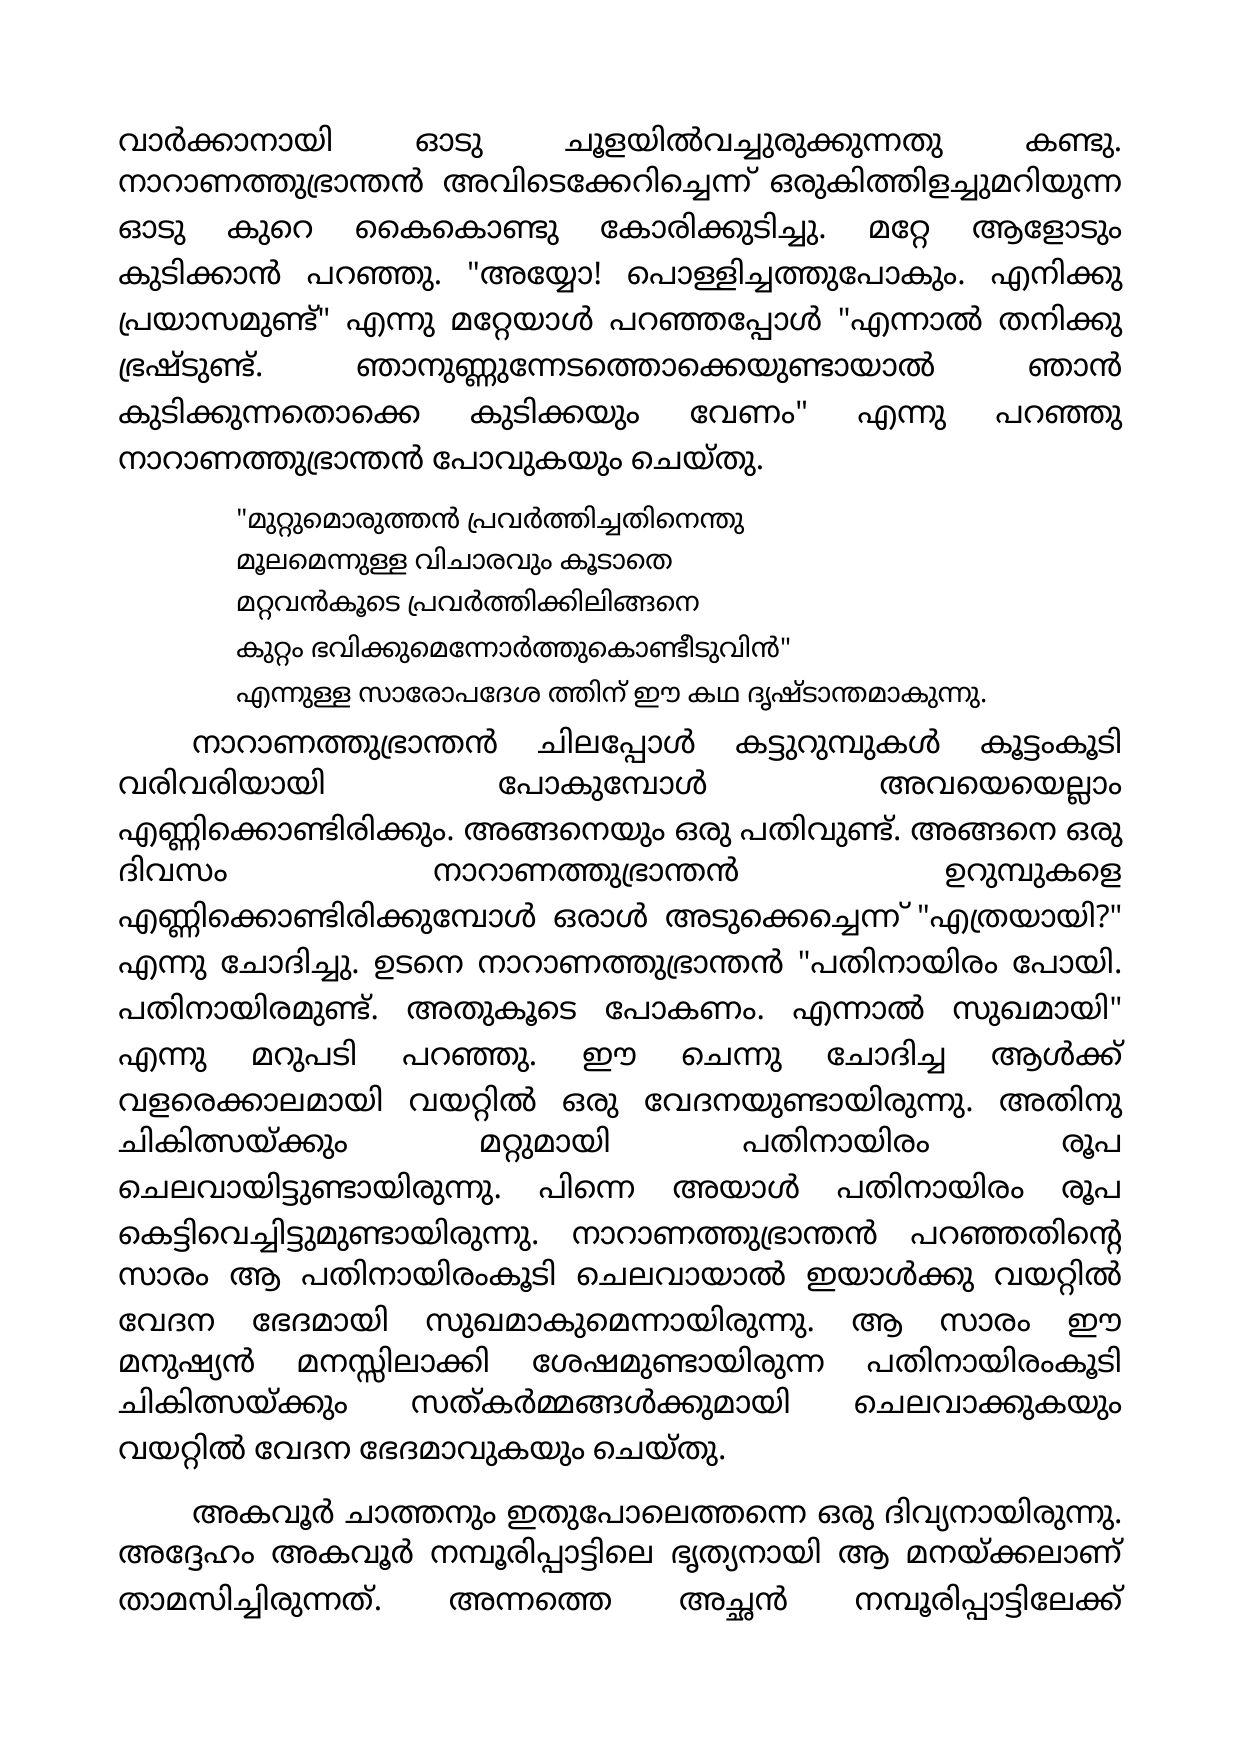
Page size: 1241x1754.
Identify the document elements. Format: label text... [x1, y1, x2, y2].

list മറ്റവൻകൂടെ പ്രവർത്തിക്കിലിങ്ങനെ [236, 587, 1122, 622]
list മൂലമെന്നുള്ള വിചാരവും കൂടാതെ [236, 546, 1122, 581]
text നാറാണത്തുഭ്രാന്തൻ ചിലപ്പോൾ കട്ടുറുമ്പുകൾ കൂട്ടംകൂടി വരിവരിയായി പോകുമ്പോൾ അവയെയെല്ലാം എണ്ണിക്കൊണ്ടിരിക്കും. അങ്ങനെയും ഒരു പതിവുണ്ട്. അങ്ങനെ ഒരു ദിവസം നാറാണത്തുഭ്രാന്തൻ ഉറുമ്പുകളെ എണ്ണിക്കൊണ്ടിരിക്കുമ്പോൾ ഒരാൾ അടുക്കെച്ചെന്ന് "എത്രയായി?" എന്നു ചോദിച്ചു. ഉടനെ നാറാണത്തുഭ്രാന്തൻ "പതിനായിരം പോയി. പതിനായിരമുണ്ട്. അതുകൂടെ പോകണം. എന്നാൽ സുഖമായി" എന്നു മറുപടി പറഞ്ഞു. ഈ ചെന്നു ചോദിച്ച ആൾക്ക് വളരെക്കാലമായി വയറ്റിൽ ഒരു വേദനയുണ്ടായിരുന്നു. അതിനു ചികിത്സയ്ക്കും മറ്റുമായി പതിനായിരം രൂപ ചെലവായിട്ടുണ്ടായിരുന്നു. പിന്നെ അയാൾ പതിനായിരം രൂപ കെട്ടിവെച്ചിട്ടുമുണ്ടായിരുന്നു. നാറാണത്തുഭ്രാന്തൻ പറഞ്ഞതിന്റെ സാരം ആ പതിനായിരംകൂടി ചെലവായാൽ ഇയാൾക്കു വയറ്റിൽ വേദന ഭേദമായി സുഖമാകുമെന്നായിരുന്നു. ആ സാരം ഈ മനുഷ്യൻ മനസ്സിലാക്കി ശേഷമുണ്ടായിരുന്ന പതിനായിരംകൂടി ചികിത്സയ്ക്കും സത്കർമ്മങ്ങൾക്കുമായി ചെലവാക്കുകയും വയറ്റിൽ വേദന ഭേദമാവുകയും ചെയ്തു. [118, 720, 1122, 1472]
list "മുറ്റുമൊരുത്തൻ പ്രവർത്തിച്ചതിനെന്തു [236, 499, 1122, 539]
list എന്നുള്ള സാരോപദേശ ത്തിന് ഈ കഥ ദൃഷ്ടാന്തമാകുന്നു. [236, 674, 1122, 714]
list കുറ്റം ഭവിക്കുമെന്നോർത്തുകൊണ്ടീടുവിൻ" [236, 628, 1122, 668]
text വാർക്കാനായി ഓടു ചൂളയിൽവച്ചുരുക്കുന്നതു കണ്ടു. നാറാണത്തുഭ്രാന്തൻ അവിടെക്കേറിച്ചെന്ന് ഒരുകിത്തിളച്ചുമറിയുന്ന ഓടു കുറെ കൈകൊണ്ടു കോരിക്കുടിച്ചു. മറ്റേ ആളോടും കുടിക്കാൻ പറഞ്ഞു. "അയ്യോ! പൊള്ളിച്ചത്തുപോകും. എനിക്കു പ്രയാസമുണ്ട്" എന്നു മറ്റേയാൾ പറഞ്ഞപ്പോൾ "എന്നാൽ തനിക്കു ഭ്രഷ്ടുണ്ട്. ഞാനുണ്ണുന്നേടത്തൊക്കെയുണ്ടായാൽ ഞാൻ കുടിക്കുന്നതൊക്കെ കുടിക്കയും വേണം" എന്നു പറഞ്ഞു നാറാണത്തുഭ്രാന്തൻ പോവുകയും ചെയ്തു. [118, 118, 1122, 482]
text അകവൂർ ചാത്തനും ഇതുപോലെത്തന്നെ ഒരു ദിവ്യനായിരുന്നു. അദ്ദേഹം അകവൂർ നമ്പൂരിപ്പാട്ടിലെ ഭൃത്യനായി ആ മനയ്ക്കലാണ് താമസിച്ചിരുന്നത്. അന്നത്തെ അച്ഛൻ നമ്പൂരിപ്പാട്ടിലേക്ക് [118, 1489, 1122, 1623]
